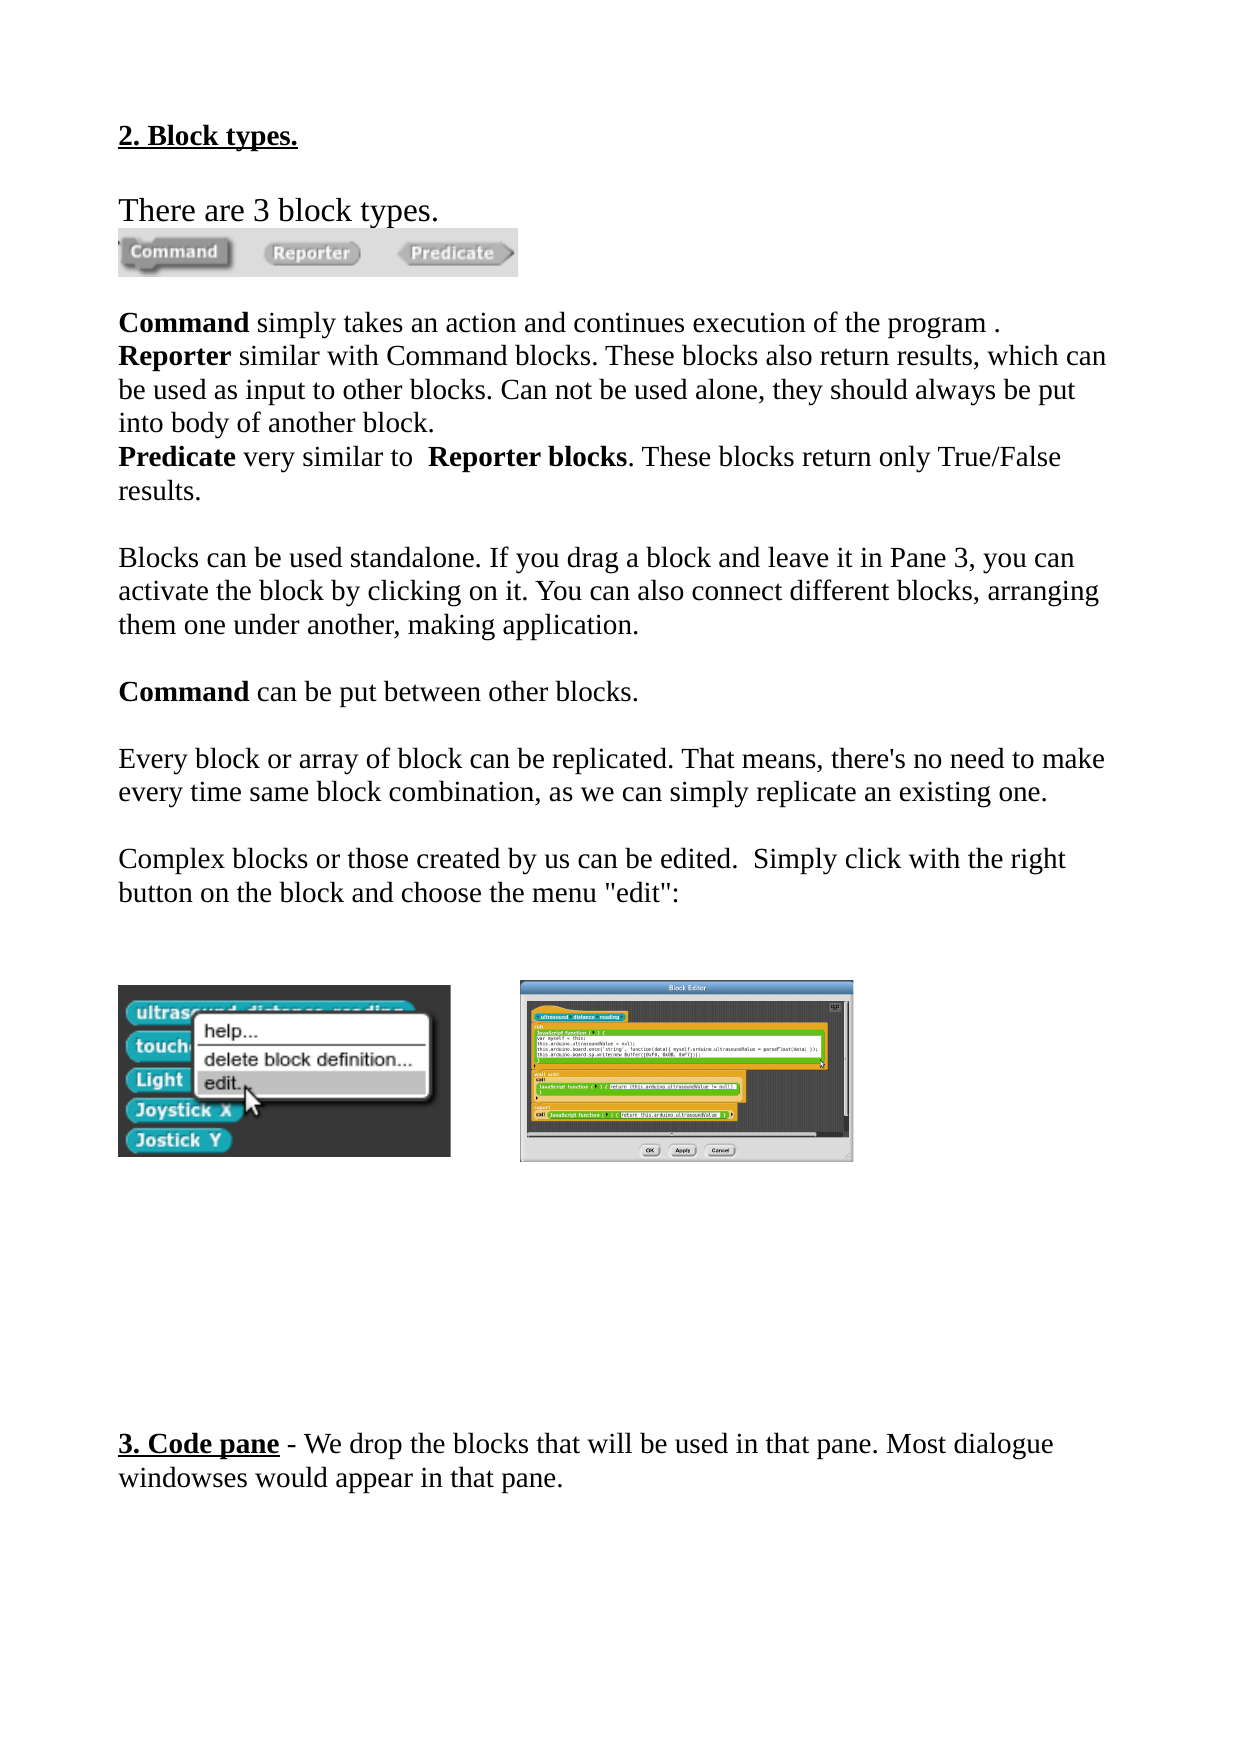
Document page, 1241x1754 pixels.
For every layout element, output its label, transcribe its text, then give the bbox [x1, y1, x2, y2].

text Complex blocks or those created by us can be edited. Simply click with the right button on the block and choose the menu "edit": [118, 808, 1122, 952]
picture [118, 985, 451, 1157]
picture [520, 980, 854, 1162]
text 2. Block types. [118, 118, 1122, 152]
text There are 3 block types. [118, 190, 1122, 228]
text Blocks can be used standalone. If you drag a block and leave it in Pane 3, you can activate the block by clicking on it. You can also connect different blocks, arranging them one under another, making application. [118, 540, 1122, 640]
text Every block or array of block can be replicated. That means, there's no need to make every time same block combination, as we can simply replicate an existing one. [118, 741, 1122, 808]
text Predicate very similar to Reporter blocks. These blocks return only True/False results. [118, 439, 1122, 506]
picture [118, 228, 519, 277]
text Command simply takes an action and continues execution of the program . [118, 305, 1122, 338]
text Reporter similar with Command blocks. These blocks also return results, which can be used as input to other blocks. Can not be used alone, they should always be put into body of another block. [118, 338, 1122, 439]
text Command can be put between other blocks. [118, 674, 1122, 707]
text 3. Code pane - We drop the blocks that will be used in that pane. Most dialogue windowses would appear in that pane. [118, 1426, 1122, 1493]
